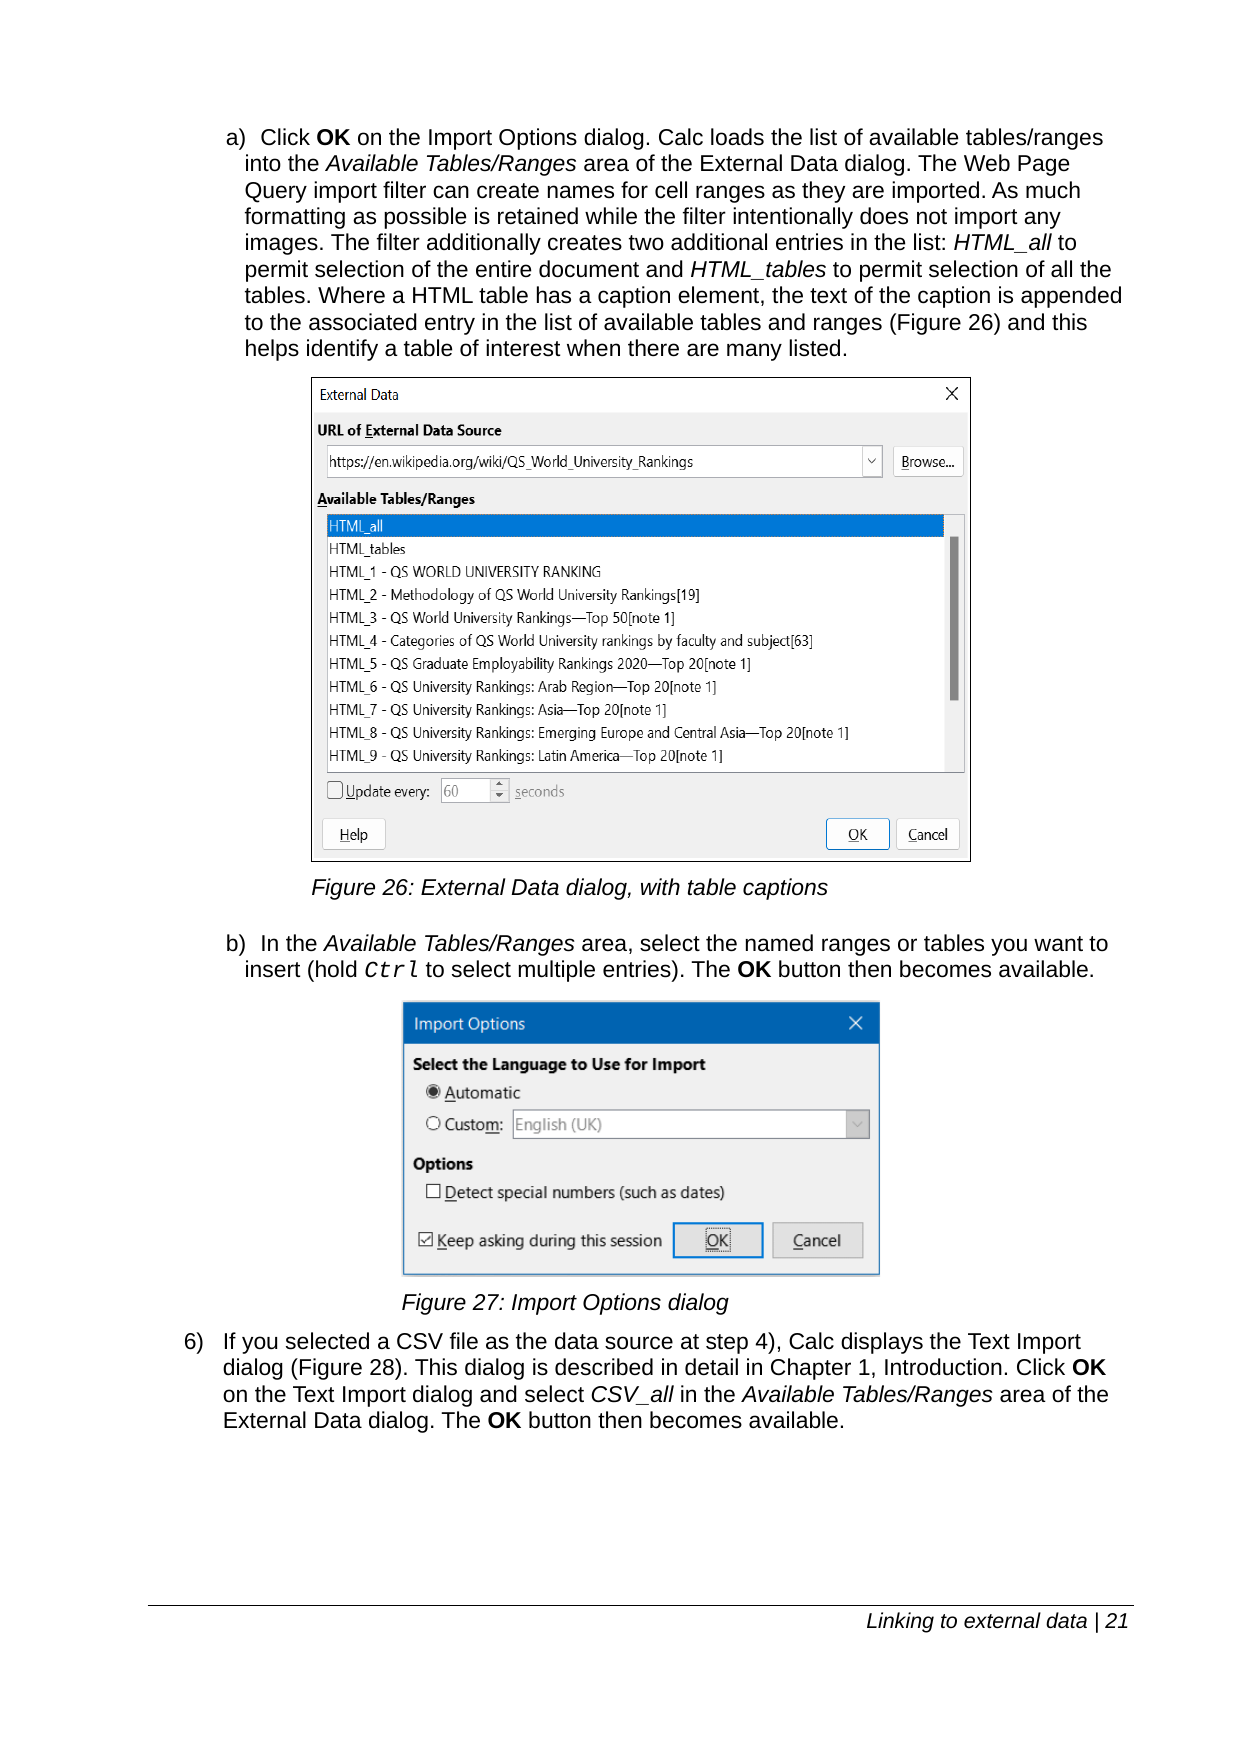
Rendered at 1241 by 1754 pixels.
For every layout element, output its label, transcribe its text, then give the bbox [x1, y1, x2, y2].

list In the Available Tables/Ranges area, select the named ranges or tables you want to insert (hold Ctrl to select multiple entries). The OK button then becomes available. [223, 927, 1134, 988]
text Figure 26: External Data dialog, with table captions [311, 873, 971, 900]
picture [314, 379, 968, 858]
picture [401, 1000, 881, 1277]
text Figure 27: Import Options dialog [401, 1289, 880, 1315]
list Click OK on the Import Options dialog. Calc loads the list of available tables/ranges into the Available Tables/Ranges area of the External Data dialog. The Web Page Query import filter can create names for cell ranges as they are imported. As much formatting as possible is retained while the filter intentionally does not import any images. The filter additionally creates two additional entries in the list: HTML_all to permit selection of the entire document and HTML_tables to permit selection of all the tables. Where a HTML table has a caption element, the text of the caption is appended to the associated entry in the list of available tables and ranges (Figure 26) and this helps identify a table of interest when there are many listed. [223, 121, 1134, 364]
list If you selected a CSV file as the data source at step 4), Calc displays the Text Import dialog (Figure 28). This dialog is described in detail in Chapter 1, Introduction. Click OK on the Text Import dialog and select CSV_all in the Available Tables/Ranges area of the External Data dialog. The OK button then becomes available. [204, 1328, 1134, 1433]
